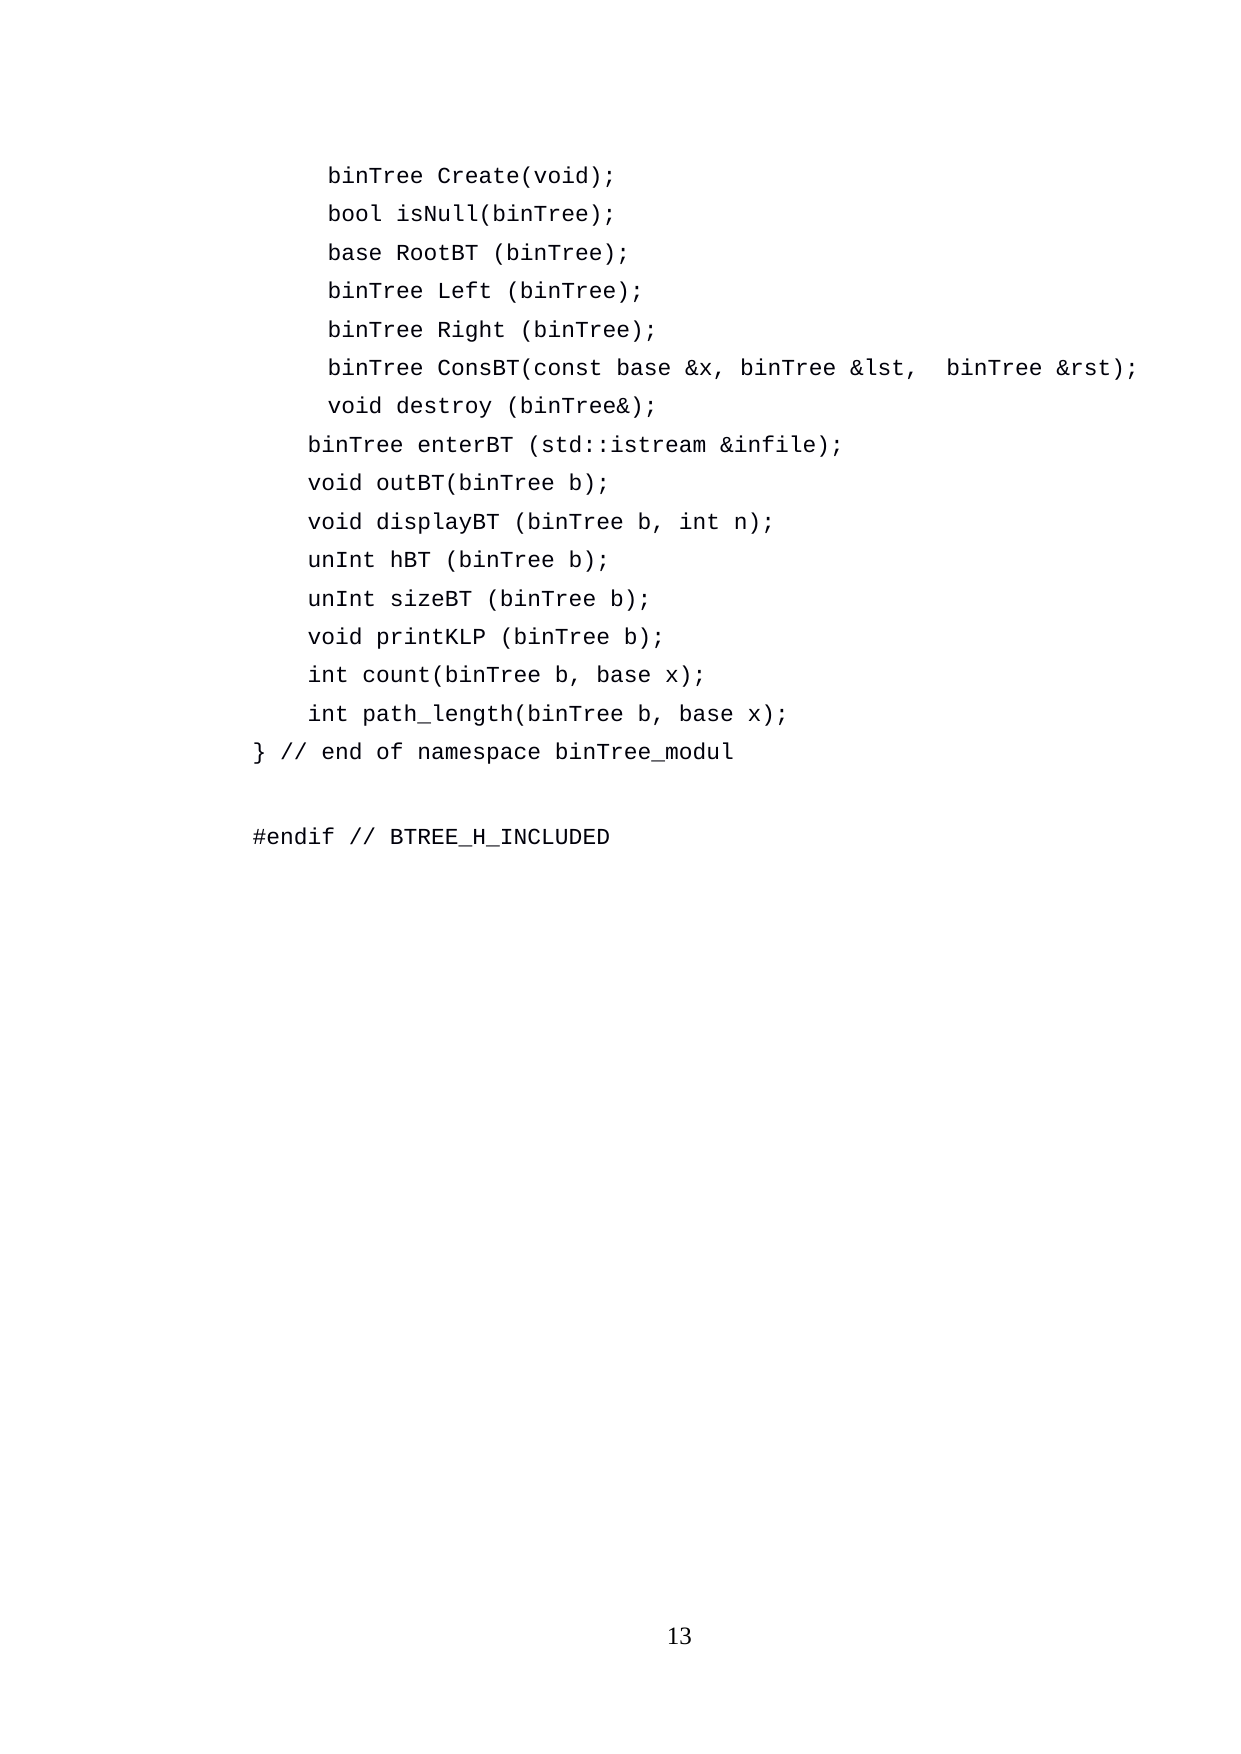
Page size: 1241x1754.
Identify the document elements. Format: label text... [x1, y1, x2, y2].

text void printKLP (binTree b); [177, 625, 1181, 651]
text } // end of namespace binTree_modul [177, 741, 1181, 767]
text unInt sizeBT (binTree b); [177, 587, 1181, 613]
text binTree enterBT (std::istream &infile); [177, 433, 1181, 459]
text int count(binTree b, base x); [177, 664, 1181, 690]
text binTree Create(void); [177, 164, 1181, 190]
text void outBT(binTree b); [177, 472, 1181, 498]
text binTree Left (binTree); [177, 279, 1181, 305]
text void destroy (binTree&); [252, 395, 1181, 421]
text bool isNull(binTree); [177, 203, 1181, 228]
text void displayBT (binTree b, int n); [177, 510, 1181, 536]
text int path_length(binTree b, base x); [177, 702, 1181, 728]
text unInt hBT (binTree b); [177, 548, 1181, 574]
text base RootBT (binTree); [177, 241, 1181, 267]
text #endif // BTREE_H_INCLUDED [177, 825, 1181, 851]
text binTree Right (binTree); [177, 318, 1181, 344]
text binTree ConsBT(const base &x, binTree &lst, binTree &rst); [177, 356, 1181, 382]
